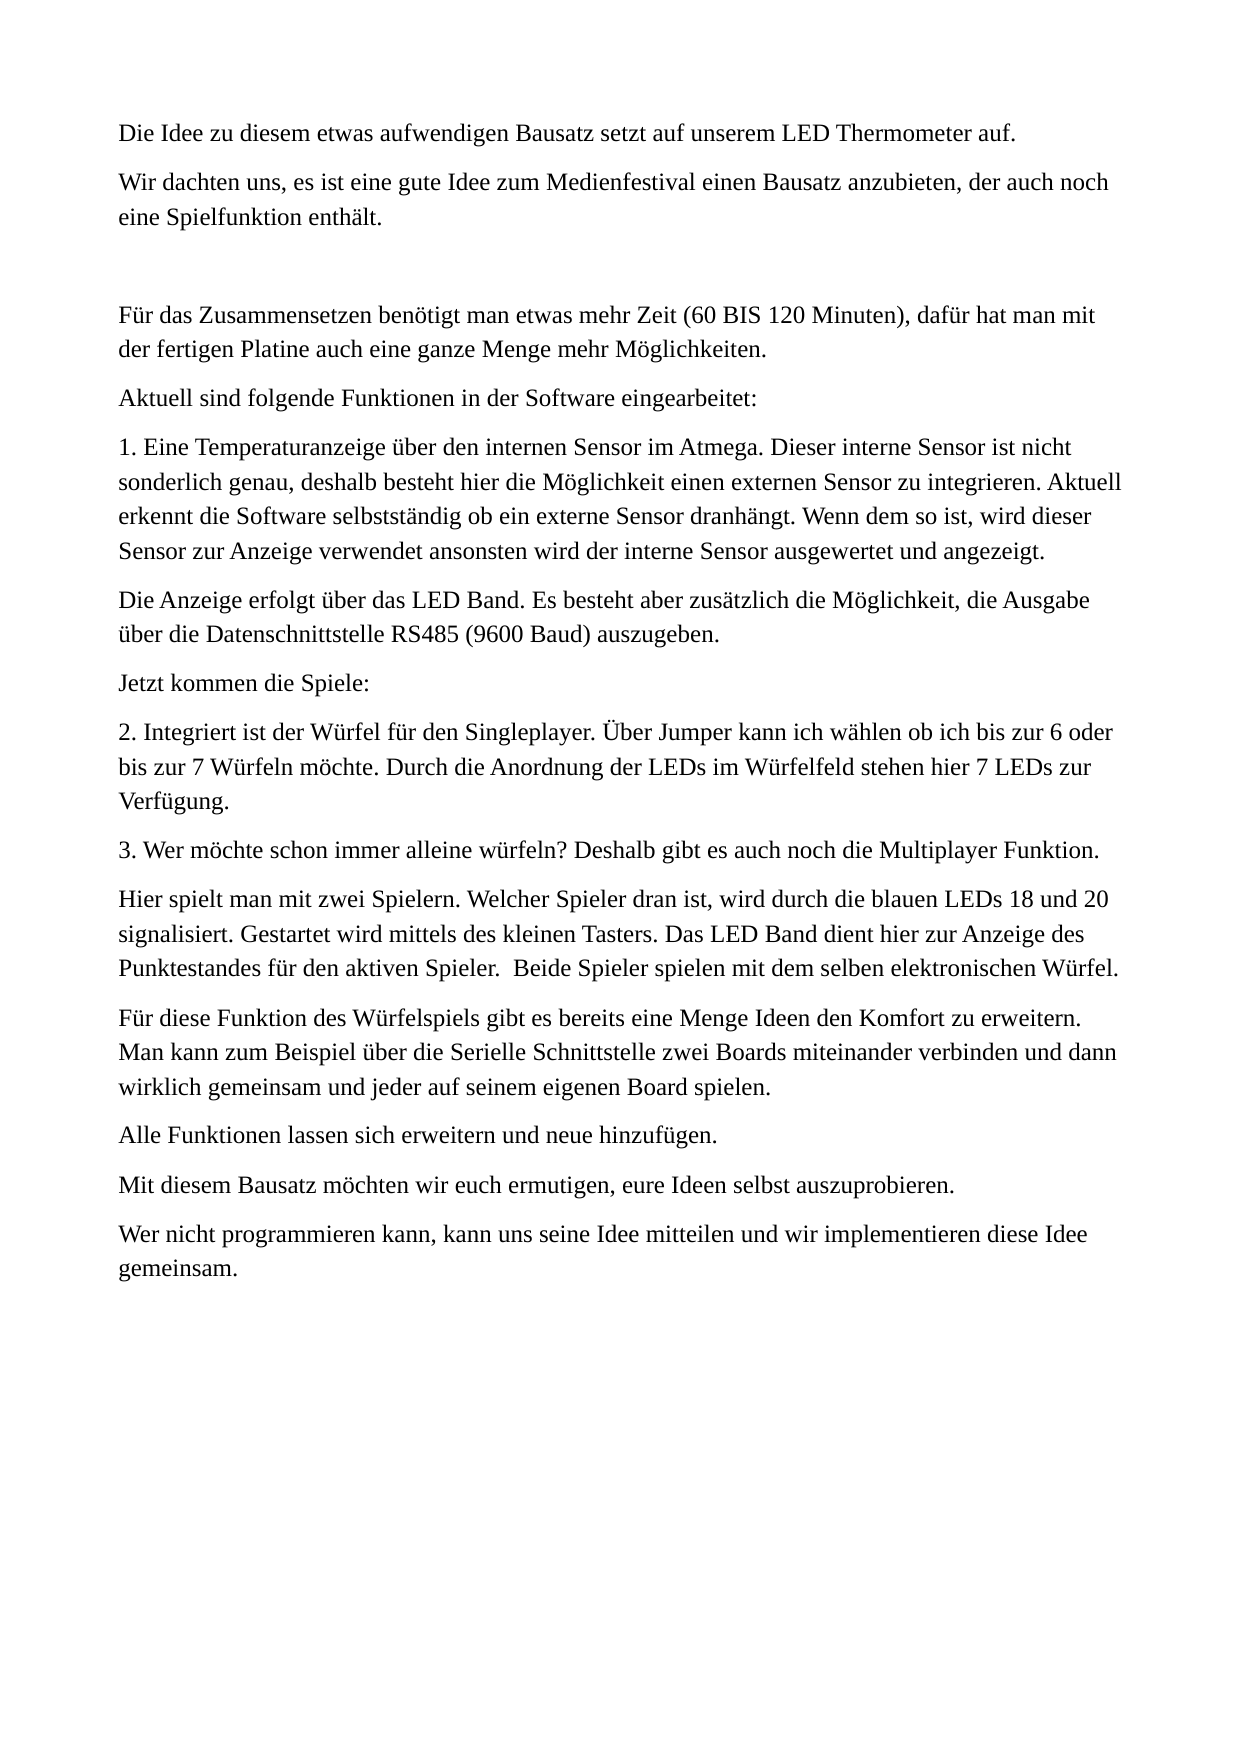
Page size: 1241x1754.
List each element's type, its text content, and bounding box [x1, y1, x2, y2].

text Die Anzeige erfolgt über das LED Band. Es besteht aber zusätzlich die Möglichkeit, die Ausgabe über die Datenschnittstelle RS485 (9600 Baud) auszugeben. [118, 585, 1122, 648]
text Hier spielt man mit zwei Spielern. Welcher Spieler dran ist, wird durch die blauen LEDs 18 und 20 signalisiert. Gestartet wird mittels des kleinen Tasters. Das LED Band dient hier zur Anzeige des Punktestandes für den aktiven Spieler. Beide Spieler spielen mit dem selben elektronischen Würfel. [118, 884, 1122, 982]
text Die Idee zu diesem etwas aufwendigen Bausatz setzt auf unserem LED Thermometer auf. [118, 118, 1122, 147]
text 2. Integriert ist der Würfel für den Singleplayer. Über Jumper kann ich wählen ob ich bis zur 6 oder bis zur 7 Würfeln möchte. Durch die Anordnung der LEDs im Würfelfeld stehen hier 7 LEDs zur Verfügung. [118, 717, 1122, 815]
text Alle Funktionen lassen sich erweitern und neue hinzufügen. [118, 1121, 1122, 1149]
text 3. Wer möchte schon immer alleine würfeln? Deshalb gibt es auch noch die Multiplayer Funktion. [118, 836, 1122, 864]
text Mit diesem Bausatz möchten wir euch ermutigen, eure Ideen selbst auszuprobieren. [118, 1170, 1122, 1198]
text Für diese Funktion des Würfelspiels gibt es bereits eine Menge Ideen den Komfort zu erweitern. Man kann zum Beispiel über die Serielle Schnittstelle zwei Boards miteinander verbinden und dann wirklich gemeinsam und jeder auf seinem eigenen Board spielen. [118, 1003, 1122, 1100]
text Wer nicht programmieren kann, kann uns seine Idee mitteilen und wir implementieren diese Idee gemeinsam. [118, 1219, 1122, 1282]
text Für das Zusammensetzen benötigt man etwas mehr Zeit (60 BIS 120 Minuten), dafür hat man mit der fertigen Platine auch eine ganze Menge mehr Möglichkeiten. [118, 300, 1122, 363]
text Jetzt kommen die Spiele: [118, 668, 1122, 697]
text Wir dachten uns, es ist eine gute Idee zum Medienfestival einen Bausatz anzubieten, der auch noch eine Spielfunktion enthält. [118, 167, 1122, 230]
text Aktuell sind folgende Funktionen in der Software eingearbeitet: [118, 383, 1122, 412]
text 1. Eine Temperaturanzeige über den internen Sensor im Atmega. Dieser interne Sensor ist nicht sonderlich genau, deshalb besteht hier die Möglichkeit einen externen Sensor zu integrieren. Aktuell erkennt die Software selbstständig ob ein externe Sensor dranhängt. Wenn dem so ist, wird dieser Sensor zur Anzeige verwendet ansonsten wird der interne Sensor ausgewertet und angezeigt. [118, 432, 1122, 564]
